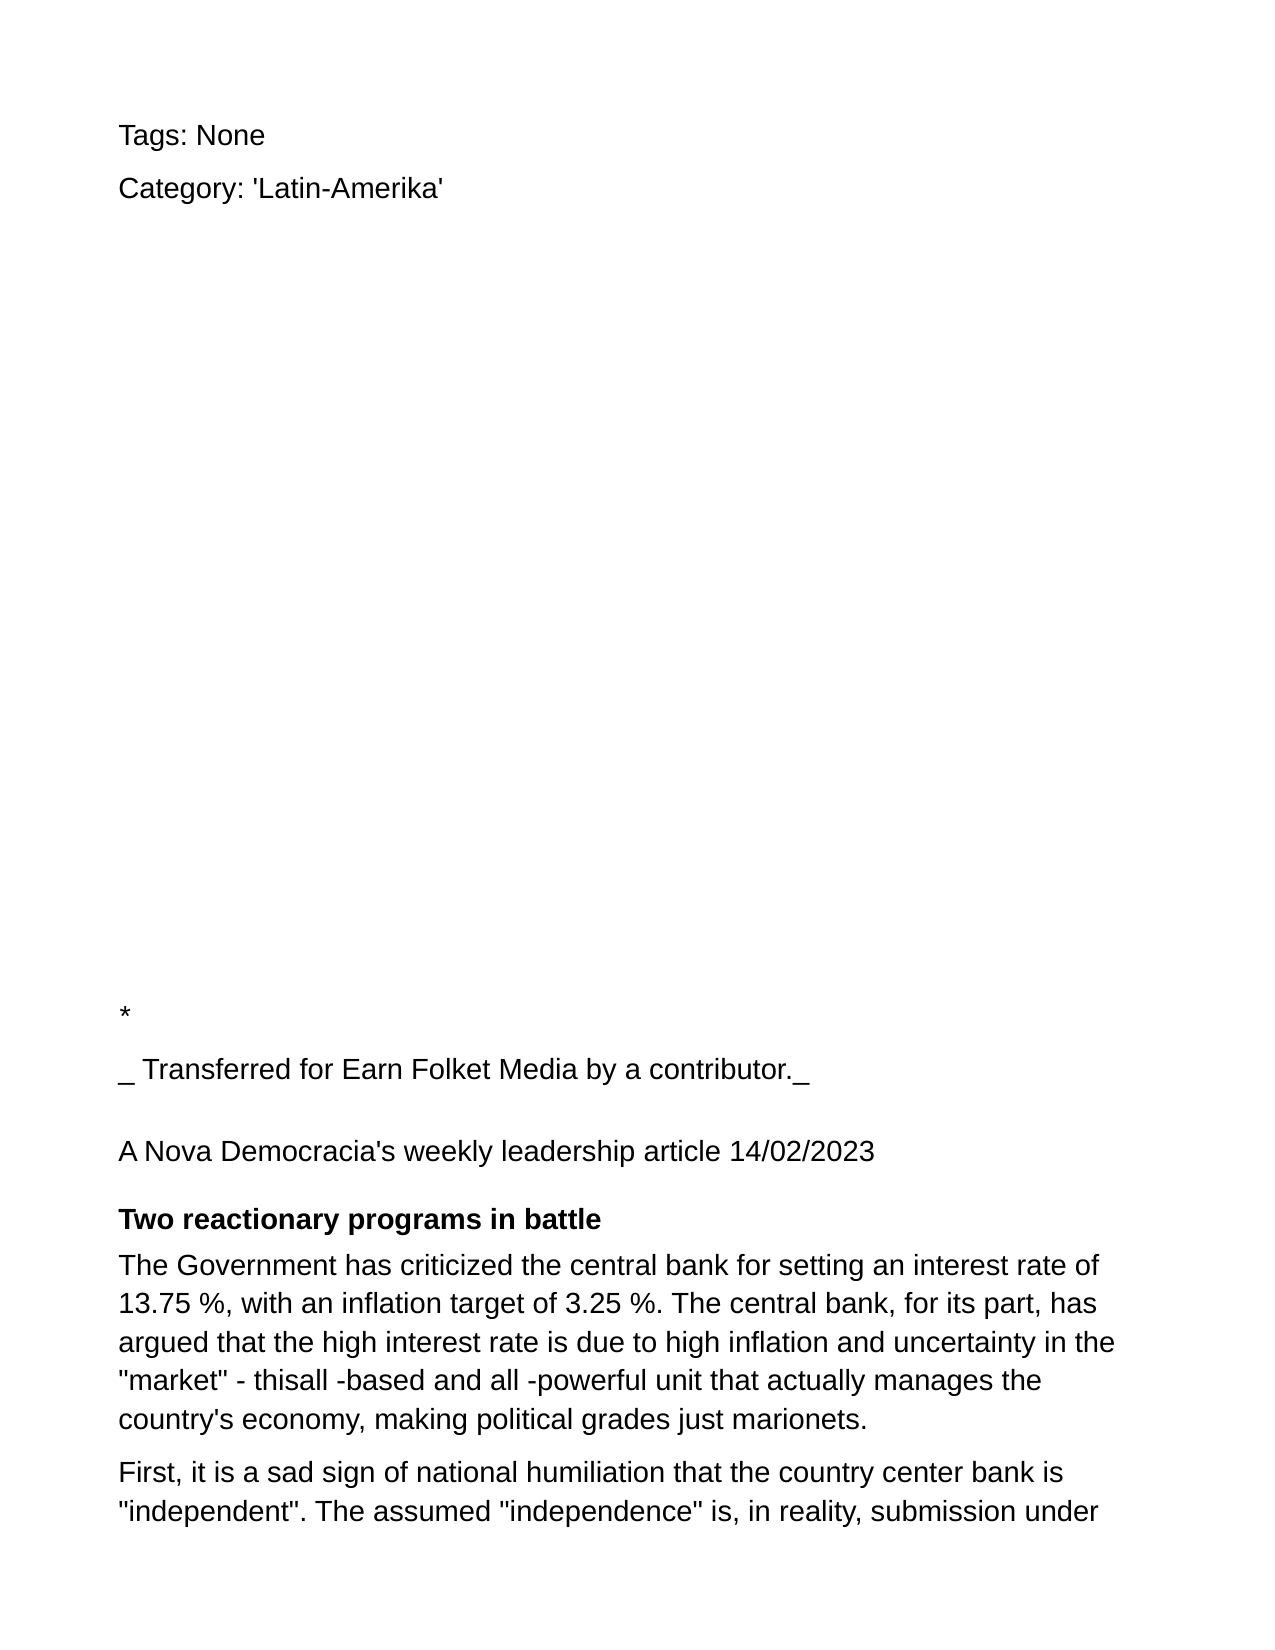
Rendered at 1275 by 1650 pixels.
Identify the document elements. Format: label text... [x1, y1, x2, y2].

text The Government has criticized the central bank for setting an interest rate of 13.75 %, with an inflation target of 3.25 %. The central bank, for its part, has argued that the high interest rate is due to high inflation and uncertainty in the "market" - thisall -based and all -powerful unit that actually manages the country's economy, making political grades just marionets. [118, 1248, 1157, 1435]
text First, it is a sad sign of national humiliation that the country center bank is "independent". The assumed "independence" is, in reality, submission under [118, 1455, 1157, 1527]
text Tags: None [118, 118, 1157, 152]
subtitle Two reactionary programs in battle [118, 1202, 1157, 1235]
text A Nova Democracia's weekly leadership article 14/02/2023 [118, 1134, 1157, 1167]
text _ Transferred for Earn Folket Media by a contributor._ [118, 1052, 1157, 1086]
text Category: 'Latin-Amerika' [118, 171, 1157, 205]
text * [118, 224, 1157, 1032]
